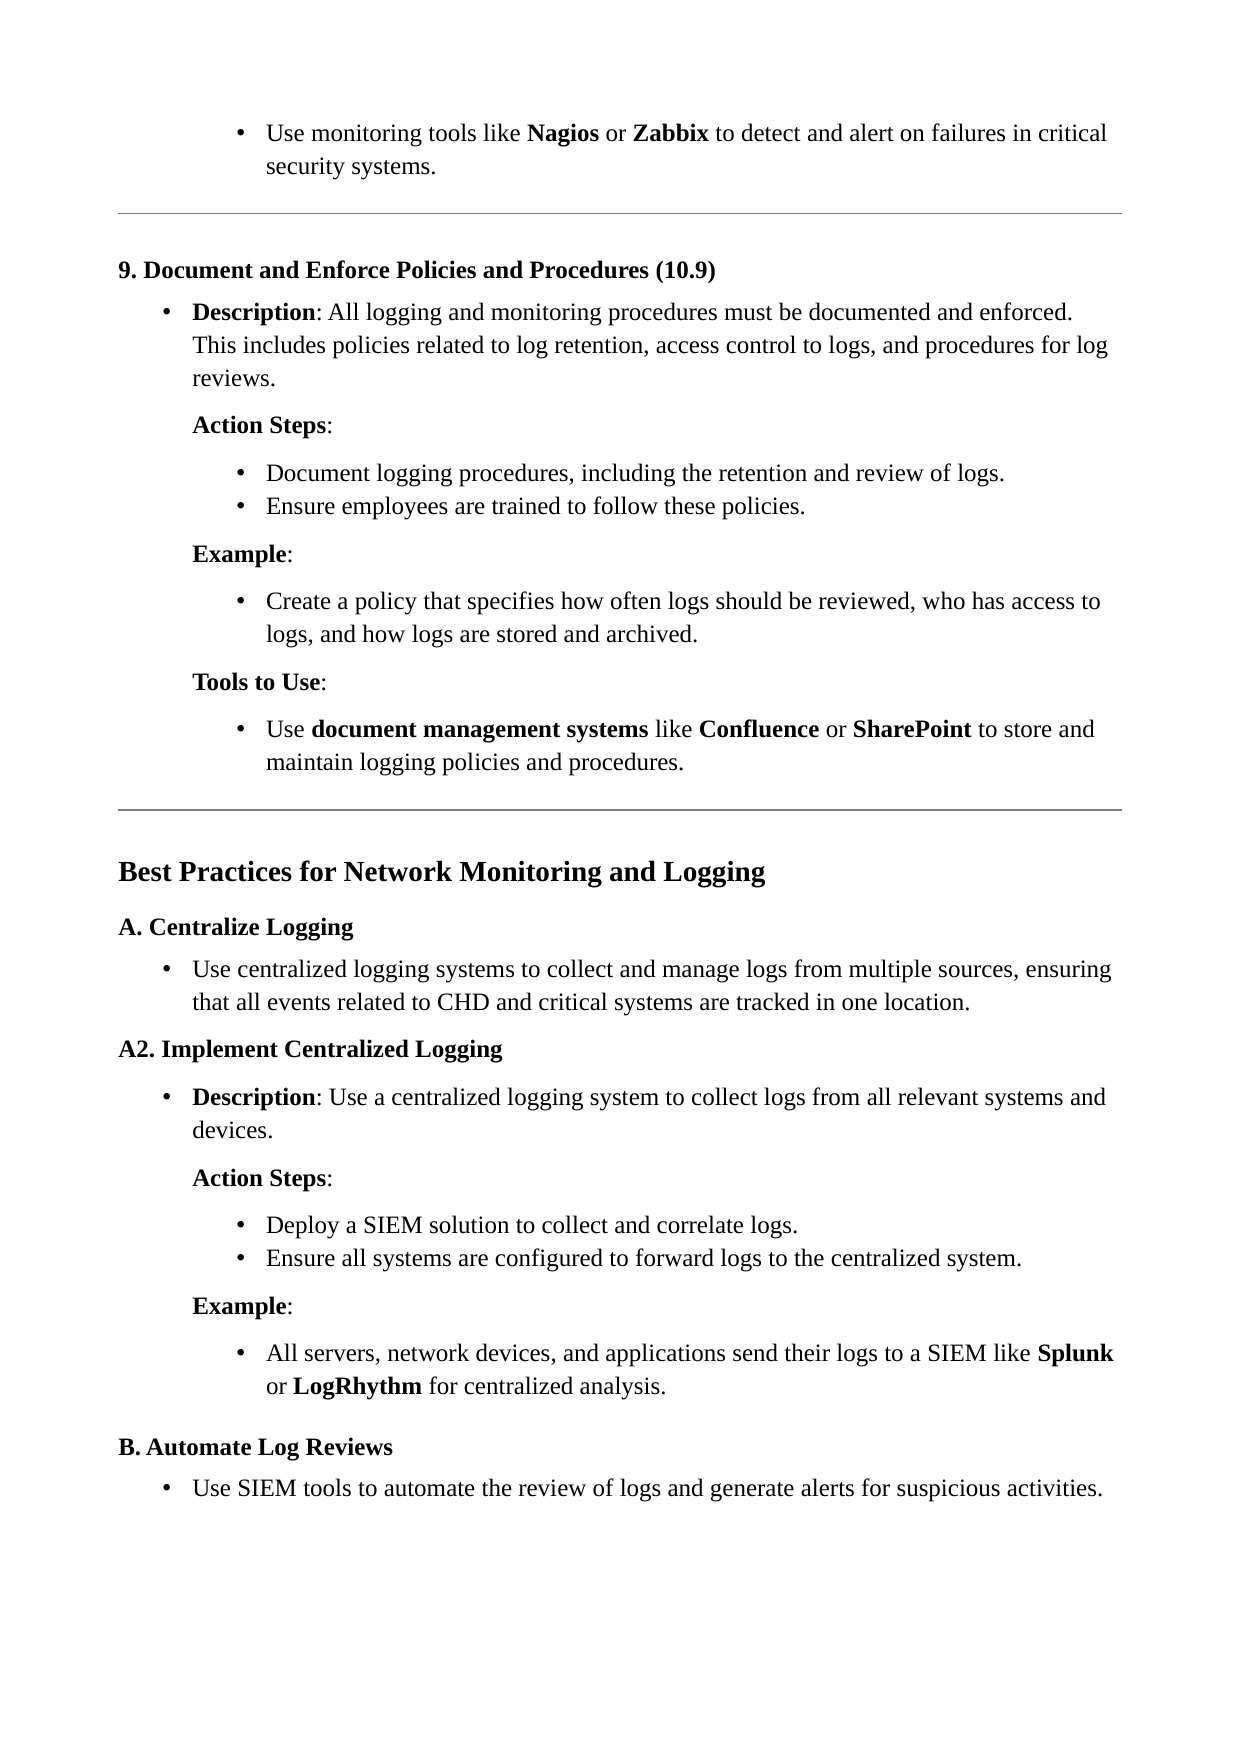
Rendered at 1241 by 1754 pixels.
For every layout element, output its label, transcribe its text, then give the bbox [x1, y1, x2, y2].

list Use document management systems like Confluence or SharePoint to store and maintain logging policies and procedures. [236, 714, 1122, 776]
list Create a policy that specifies how often logs should be reviewed, who has access to logs, and how logs are stored and archived. [236, 586, 1122, 648]
text A2. Implement Centralized Logging [118, 1034, 1122, 1063]
subtitle Best Practices for Network Monitoring and Logging [118, 854, 1122, 887]
list Use monitoring tools like Nagios or Zabbix to detect and alert on failures in critical security systems. [236, 118, 1122, 180]
list Example: [162, 539, 1122, 567]
list Description: Use a centralized logging system to collect logs from all relevant systems and devices. [162, 1082, 1122, 1144]
subtitle B. Automate Log Reviews [118, 1432, 1122, 1460]
list Example: [162, 1291, 1122, 1319]
subtitle 9. Document and Enforce Policies and Procedures (10.9) [118, 256, 1122, 284]
list Description: All logging and monitoring procedures must be documented and enforced. This includes policies related to log retention, access control to logs, and procedures for log reviews. [162, 297, 1122, 392]
list Action Steps: [162, 1163, 1122, 1191]
list All servers, network devices, and applications send their logs to a SIEM like Splunk or LogRhythm for centralized analysis. [236, 1338, 1122, 1400]
list Ensure employees are trained to follow these policies. [236, 491, 1122, 520]
list Use centralized logging systems to collect and manage logs from multiple sources, ensuring that all events related to CHD and critical systems are tracked in one location. [162, 954, 1122, 1016]
list Document logging procedures, including the retention and review of logs. [236, 458, 1122, 487]
list Action Steps: [162, 410, 1122, 439]
subtitle A. Centralize Logging [118, 912, 1122, 941]
list Use SIEM tools to automate the review of logs and generate alerts for suspicious activities. [162, 1473, 1122, 1502]
list Ensure all systems are configured to forward logs to the centralized system. [236, 1243, 1122, 1272]
list Deploy a SIEM solution to collect and correlate logs. [236, 1210, 1122, 1239]
list Tools to Use: [162, 667, 1122, 696]
